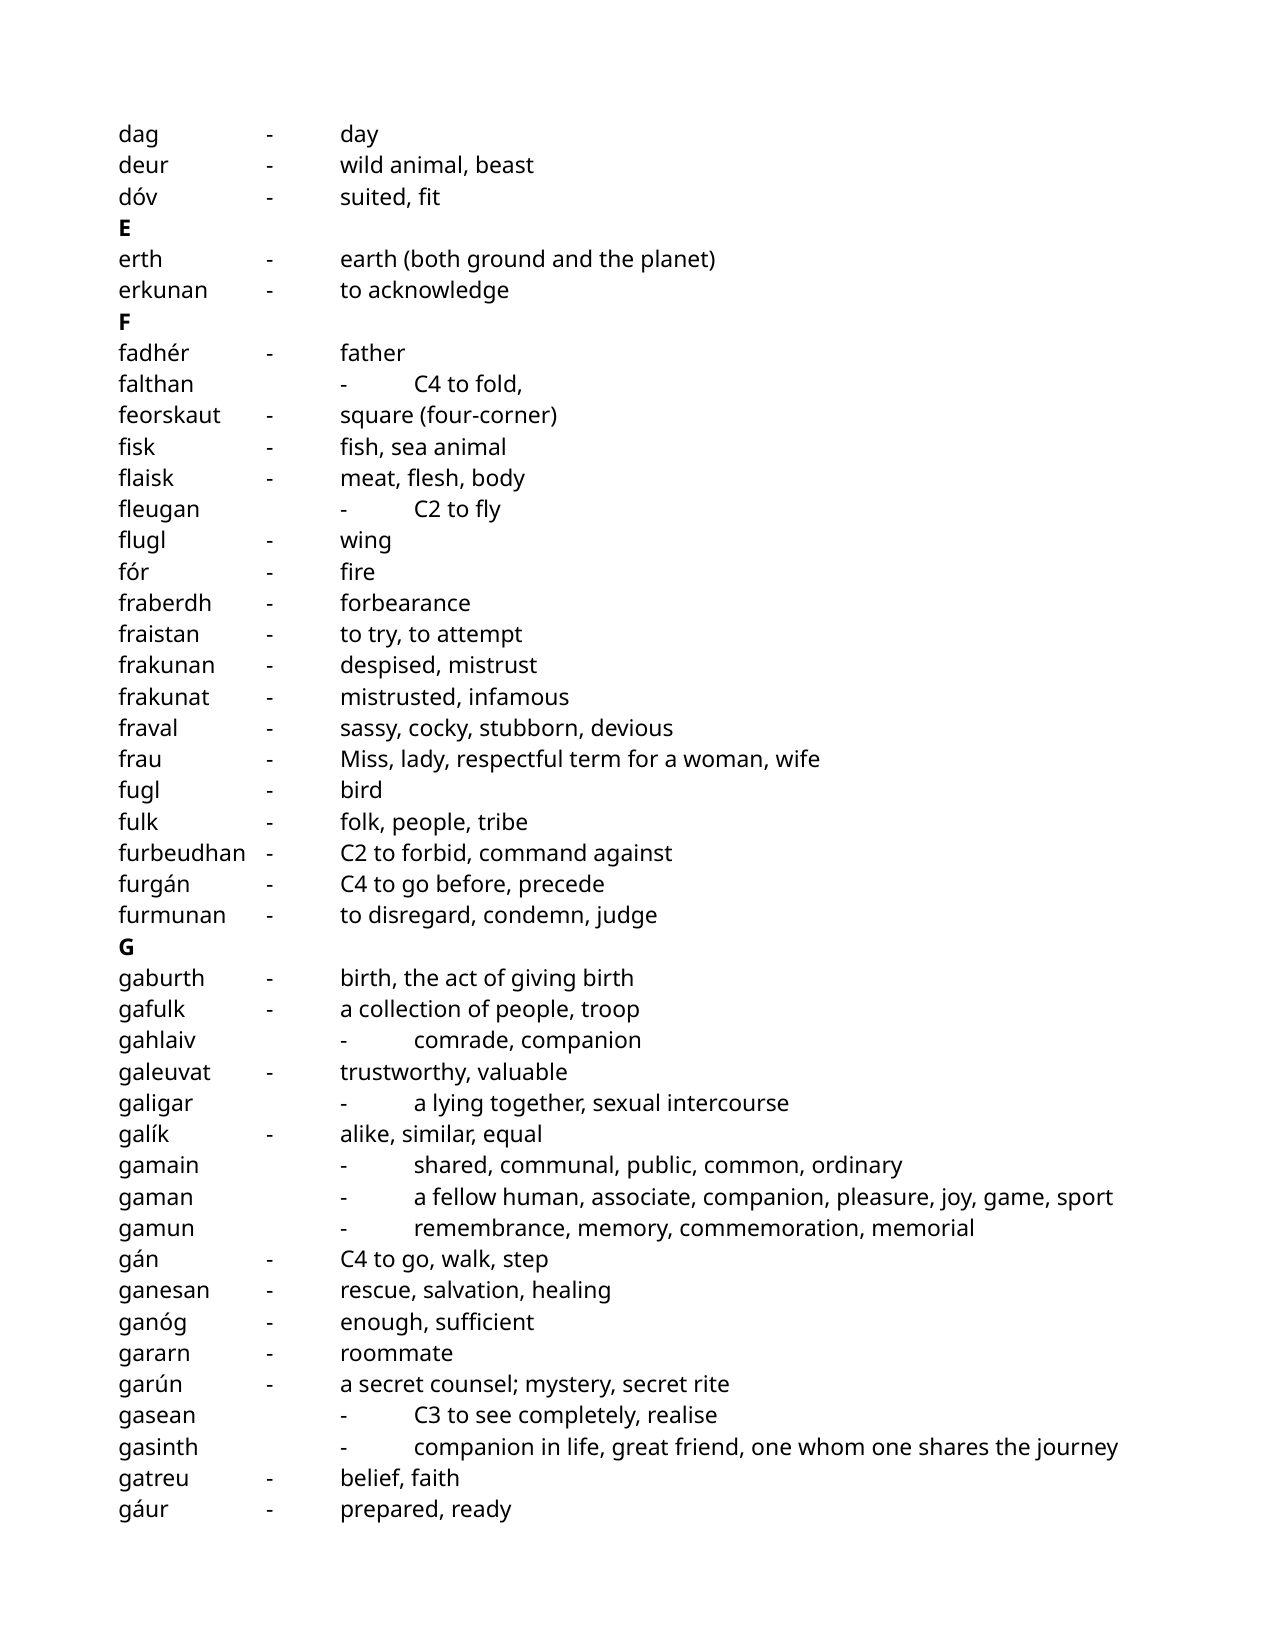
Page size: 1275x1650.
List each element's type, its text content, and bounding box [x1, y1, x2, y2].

text frakunan - despised, mistrust [118, 649, 1157, 681]
text fleugan - C2 to fly [118, 493, 1157, 524]
text fisk - fish, sea animal [118, 431, 1157, 462]
text flugl - wing [118, 524, 1157, 556]
text galeuvat - trustworthy, valuable [118, 1056, 1157, 1087]
text feorskaut - square (four-corner) [118, 399, 1157, 431]
text furmunan - to disregard, condemn, judge [118, 899, 1157, 931]
text gaburth - birth, the act of giving birth [118, 962, 1157, 993]
text dóv - suited, fit [118, 181, 1157, 212]
text frau - Miss, lady, respectful term for a woman, wife [118, 743, 1157, 774]
text ganesan - rescue, salvation, healing ganóg - enough, sufficient gararn - roommate garún - a secret counsel; mystery, secret rite gasean - C3 to see completely, realise gasinth - companion in life, great friend, one whom one shares the journey gatreu - belief, faith [118, 1274, 1157, 1493]
text fraval - sassy, cocky, stubborn, devious [118, 712, 1157, 743]
text fraistan - to try, to attempt [118, 618, 1157, 649]
text furgán - C4 to go before, precede [118, 868, 1157, 899]
text gahlaiv - comrade, companion [118, 1024, 1157, 1056]
text galík - alike, similar, equal [118, 1118, 1157, 1149]
text gaman - a fellow human, associate, companion, pleasure, joy, game, sport [118, 1181, 1157, 1212]
text F [118, 306, 1157, 337]
text frakunat - mistrusted, infamous [118, 681, 1157, 712]
text gán - C4 to go, walk, step [118, 1243, 1157, 1274]
text erkunan - to acknowledge [118, 274, 1157, 306]
text gafulk - a collection of people, troop [118, 993, 1157, 1024]
text gáur - prepared, ready [118, 1493, 1157, 1524]
text G [118, 931, 1157, 962]
text dag - day [118, 118, 1157, 149]
text erth - earth (both ground and the planet) [118, 243, 1157, 274]
text fulk - folk, people, tribe [118, 806, 1157, 837]
text deur - wild animal, beast [118, 149, 1157, 181]
text falthan - C4 to fold, [118, 368, 1157, 399]
text gamain - shared, communal, public, common, ordinary [118, 1149, 1157, 1181]
text gamun - remembrance, memory, commemoration, memorial [118, 1212, 1157, 1243]
text E [118, 212, 1157, 243]
text galigar - a lying together, sexual intercourse [118, 1087, 1157, 1118]
text fadhér - father [118, 337, 1157, 368]
text fór - fire [118, 556, 1157, 587]
text fraberdh - forbearance [118, 587, 1157, 618]
text flaisk - meat, flesh, body [118, 462, 1157, 493]
text fugl - bird [118, 774, 1157, 806]
text furbeudhan - C2 to forbid, command against [118, 837, 1157, 868]
